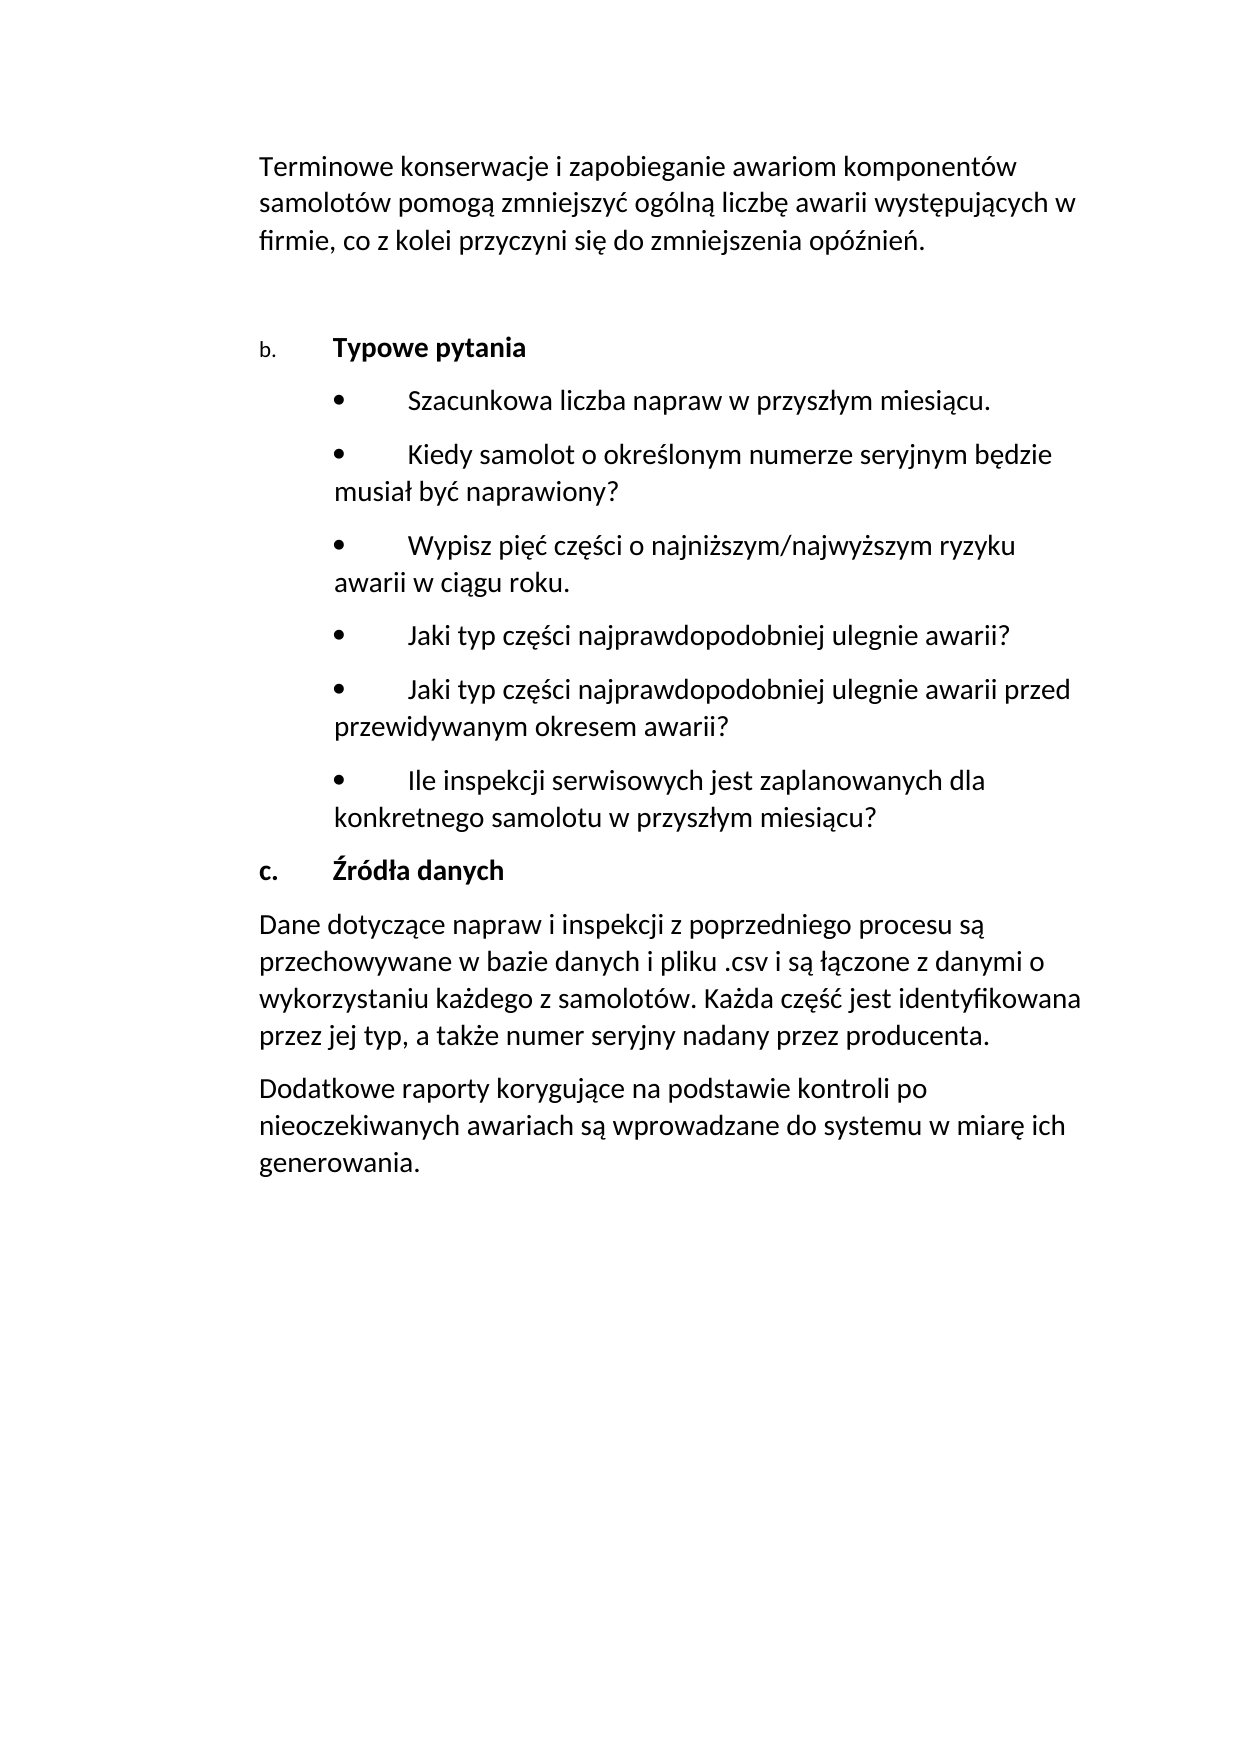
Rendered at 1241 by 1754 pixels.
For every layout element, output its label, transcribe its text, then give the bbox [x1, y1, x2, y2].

list Jaki typ części najprawdopodobniej ulegnie awarii? [334, 617, 1093, 653]
list Kiedy samolot o określonym numerze seryjnym będzie musiał być naprawiony? [334, 436, 1093, 509]
list Wypisz pięć części o najniższym/najwyższym ryzyku awarii w ciągu roku. [334, 527, 1093, 599]
list Jaki typ części najprawdopodobniej ulegnie awarii przed przewidywanym okresem awarii? [334, 671, 1093, 744]
list Źródła danych [259, 852, 1093, 888]
list Typowe pytania [259, 329, 1093, 364]
list Dane dotyczące napraw i inspekcji z poprzedniego procesu są przechowywane w bazie danych i pliku .csv i są łączone z danymi o wykorzystaniu każdego z samolotów. Każda część jest identyfikowana przez jej typ, a także numer seryjny nadany przez producenta. [259, 906, 1093, 1052]
list Ile inspekcji serwisowych jest zaplanowanych dla konkretnego samolotu w przyszłym miesiącu? [334, 762, 1093, 834]
list Szacunkowa liczba napraw w przyszłym miesiącu. [334, 382, 1093, 418]
list Dodatkowe raporty korygujące na podstawie kontroli po nieoczekiwanych awariach są wprowadzane do systemu w miarę ich generowania. [259, 1071, 1093, 1180]
list Terminowe konserwacje i zapobieganie awariom komponentów samolotów pomogą zmniejszyć ogólną liczbę awarii występujących w firmie, co z kolei przyczyni się do zmniejszenia opóźnień. [259, 148, 1093, 257]
